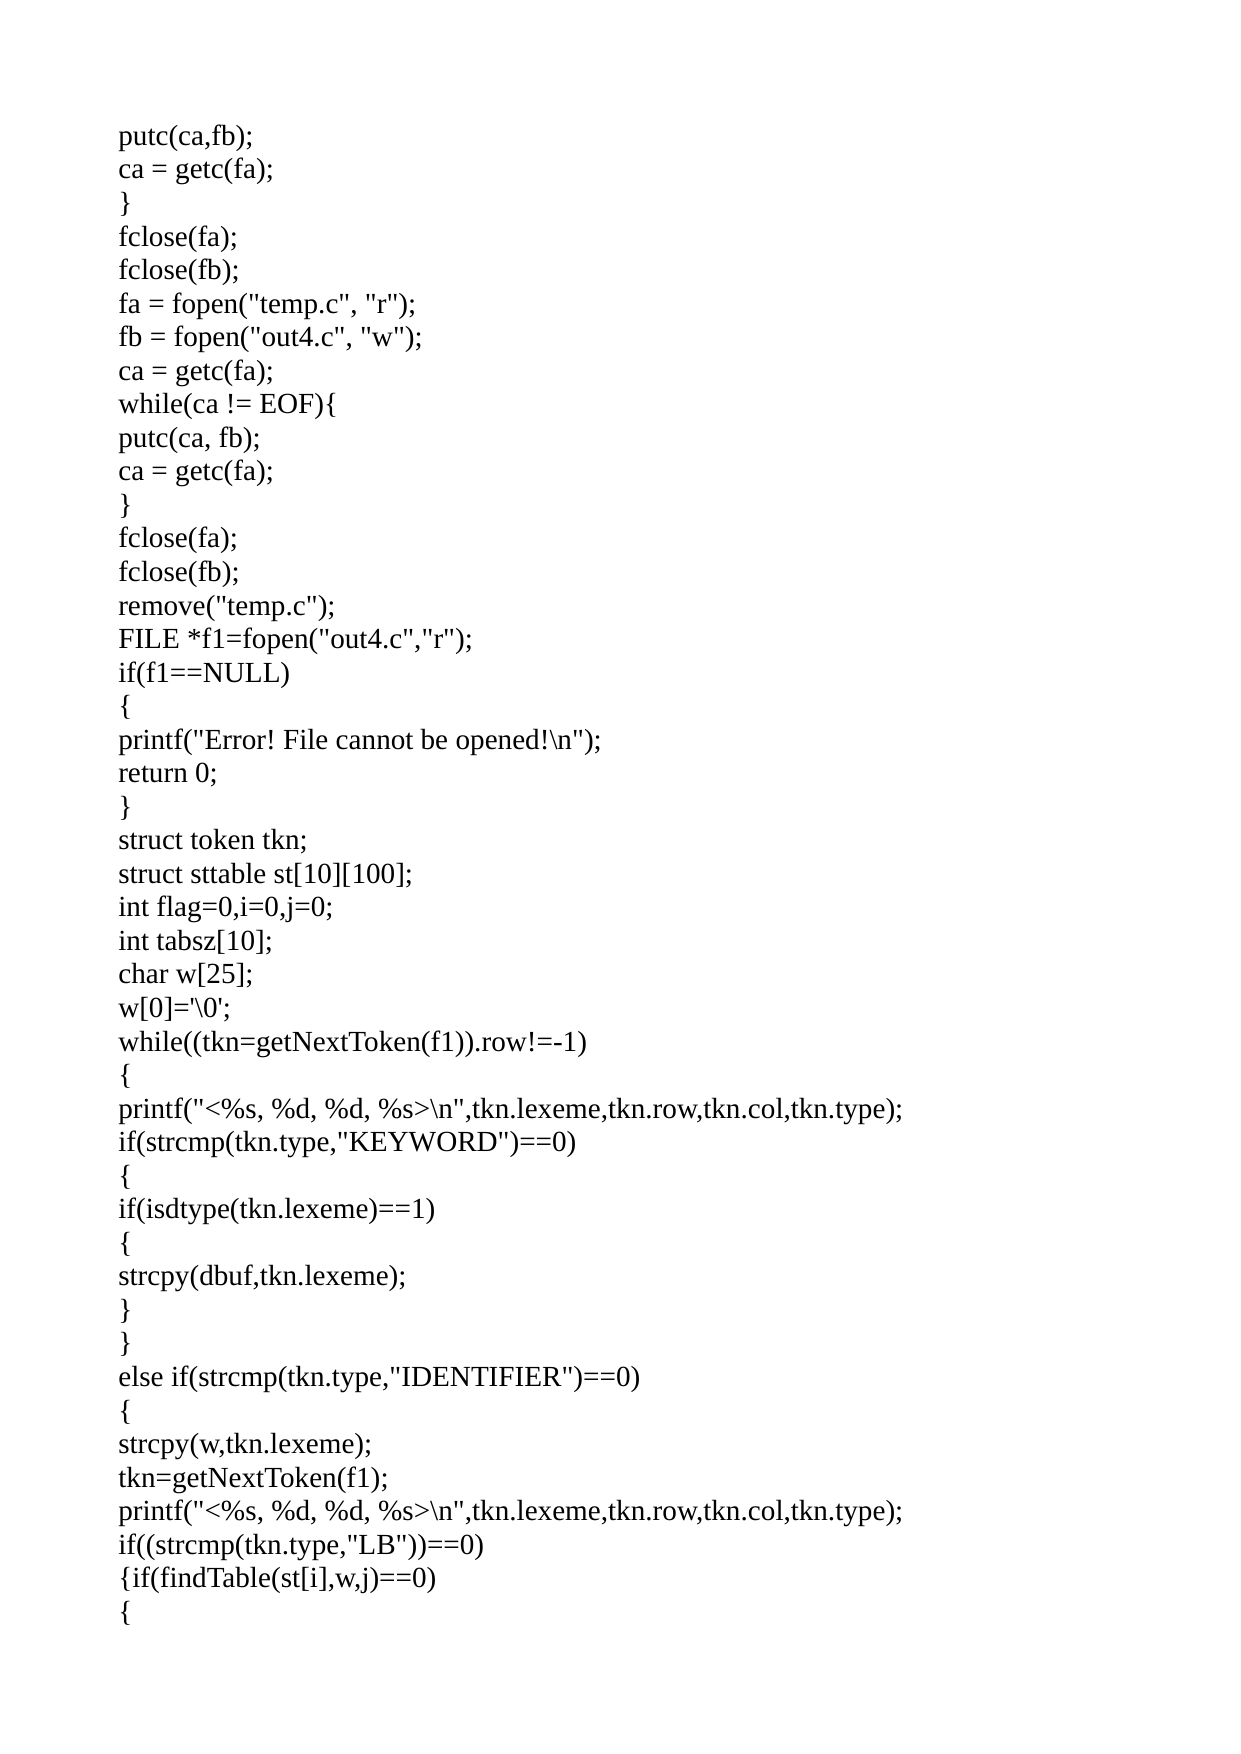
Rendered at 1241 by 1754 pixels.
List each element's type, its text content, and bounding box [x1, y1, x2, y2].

text if(isdtype(tkn.lexeme)==1) [118, 1191, 1122, 1225]
text { [118, 1158, 1122, 1191]
text { [118, 1594, 1122, 1627]
text fb = fopen("out4.c", "w"); [118, 319, 1122, 353]
text ca = getc(fa); [118, 152, 1122, 185]
text struct sttable st[10][100]; [118, 856, 1122, 889]
text } [118, 1326, 1122, 1359]
text fclose(fa); [118, 219, 1122, 252]
text fclose(fb); [118, 554, 1122, 588]
text strcpy(w,tkn.lexeme); [118, 1426, 1122, 1460]
text ca = getc(fa); [118, 453, 1122, 487]
text if(strcmp(tkn.type,"KEYWORD")==0) [118, 1124, 1122, 1158]
text int tabsz[10]; [118, 923, 1122, 957]
text while((tkn=getNextToken(f1)).row!=-1) [118, 1024, 1122, 1057]
text if((strcmp(tkn.type,"LB"))==0) [118, 1527, 1122, 1560]
text char w[25]; [118, 957, 1122, 990]
text w[0]='\0'; [118, 990, 1122, 1024]
text if(f1==NULL) [118, 655, 1122, 688]
text int flag=0,i=0,j=0; [118, 889, 1122, 923]
text } [118, 789, 1122, 822]
text printf("<%s, %d, %d, %s>\n",tkn.lexeme,tkn.row,tkn.col,tkn.type); [118, 1493, 1122, 1527]
text fclose(fb); [118, 252, 1122, 286]
text putc(ca, fb); [118, 420, 1122, 453]
text { [118, 1057, 1122, 1091]
text tkn=getNextToken(f1); [118, 1460, 1122, 1493]
text {if(findTable(st[i],w,j)==0) [118, 1560, 1122, 1594]
text remove("temp.c"); [118, 588, 1122, 621]
text fa = fopen("temp.c", "r"); [118, 286, 1122, 319]
text else if(strcmp(tkn.type,"IDENTIFIER")==0) [118, 1359, 1122, 1393]
text { [118, 1393, 1122, 1426]
text printf("Error! File cannot be opened!\n"); [118, 722, 1122, 755]
text } [118, 185, 1122, 219]
text printf("<%s, %d, %d, %s>\n",tkn.lexeme,tkn.row,tkn.col,tkn.type); [118, 1091, 1122, 1124]
text ca = getc(fa); [118, 353, 1122, 386]
text } [118, 487, 1122, 521]
text FILE *f1=fopen("out4.c","r"); [118, 621, 1122, 655]
text { [118, 688, 1122, 722]
text { [118, 1225, 1122, 1258]
text putc(ca,fb); [118, 118, 1122, 152]
text while(ca != EOF){ [118, 386, 1122, 420]
text struct token tkn; [118, 822, 1122, 856]
text return 0; [118, 755, 1122, 789]
text } [118, 1292, 1122, 1326]
text fclose(fa); [118, 521, 1122, 554]
text strcpy(dbuf,tkn.lexeme); [118, 1258, 1122, 1292]
